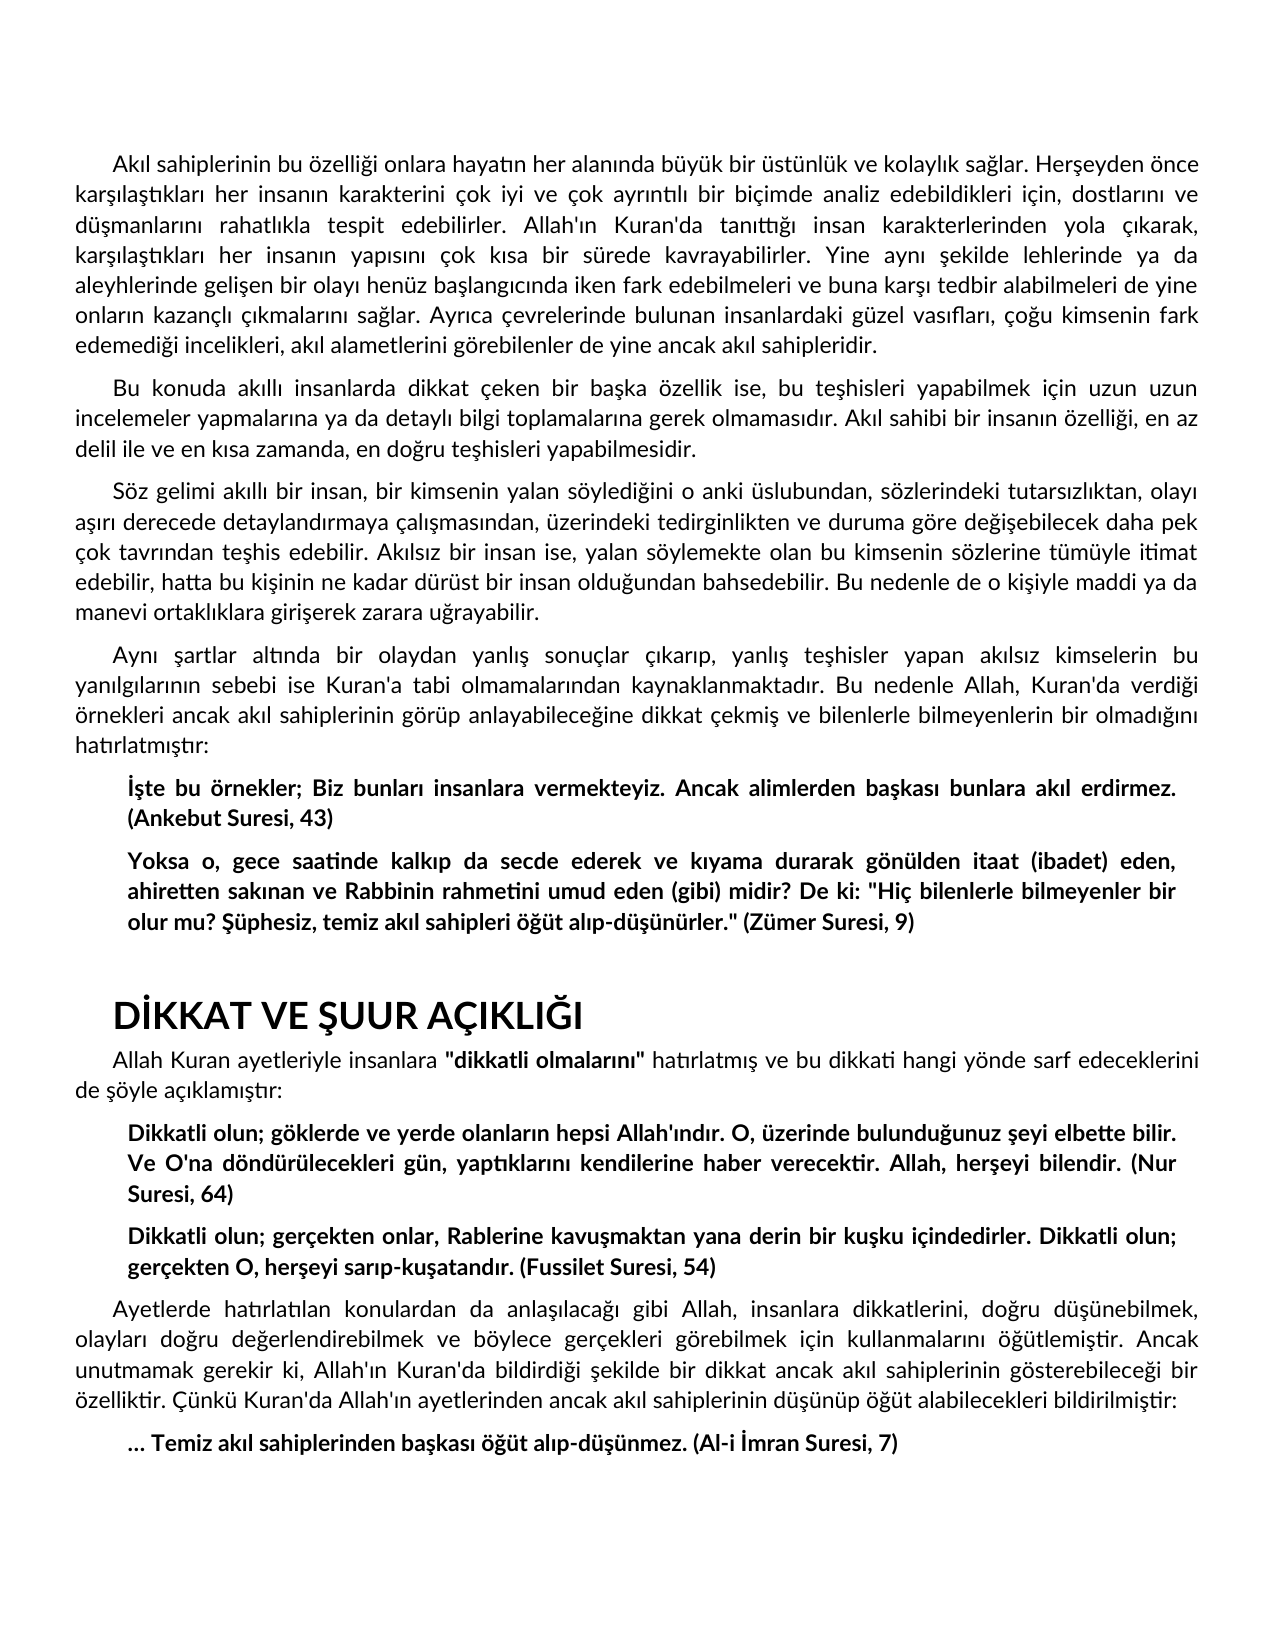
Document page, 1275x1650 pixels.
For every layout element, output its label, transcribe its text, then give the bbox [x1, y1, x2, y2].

text Akıl sahiplerinin bu özelliği onlara hayatın her alanında büyük bir üstünlük ve kolaylık sağlar. Herşeyden önce karşılaştıkları her insanın karakterini çok iyi ve çok ayrıntılı bir biçimde analiz edebildikleri için, dostlarını ve düşmanlarını rahatlıkla tespit edebilirler. Allah'ın Kuran'da tanıttığı insan karakterlerinden yola çıkarak, karşılaştıkları her insanın yapısını çok kısa bir sürede kavrayabilirler. Yine aynı şekilde lehlerinde ya da aleyhlerinde gelişen bir olayı henüz başlangıcında iken fark edebilmeleri ve buna karşı tedbir alabilmeleri de yine onların kazançlı çıkmalarını sağlar. Ayrıca çevrelerinde bulunan insanlardaki güzel vasıfları, çoğu kimsenin fark edemediği incelikleri, akıl alametlerini görebilenler de yine ancak akıl sahipleridir. [75, 150, 1200, 359]
text Allah Kuran ayetleriyle insanlara "dikkatli olmalarını" hatırlatmış ve bu dikkati hangi yönde sarf edeceklerini de şöyle açıklamıştır: [75, 1046, 1200, 1104]
text Dikkatli olun; göklerde ve yerde olanların hepsi Allah'ındır. O, üzerinde bulunduğunuz şeyi elbette bilir. Ve O'na döndürülecekleri gün, yaptıklarını kendilerine haber verecektir. Allah, herşeyi bilendir. (Nur Suresi, 64) [127, 1119, 1177, 1207]
text Söz gelimi akıllı bir insan, bir kimsenin yalan söylediğini o anki üslubundan, sözlerindeki tutarsızlıktan, olayı aşırı derecede detaylandırmaya çalışmasından, üzerindeki tedirginlikten ve duruma göre değişebilecek daha pek çok tavrından teşhis edebilir. Akılsız bir insan ise, yalan söylemekte olan bu kimsenin sözlerine tümüyle itimat edebilir, hatta bu kişinin ne kadar dürüst bir insan olduğundan bahsedebilir. Bu nedenle de o kişiyle maddi ya da manevi ortaklıklara girişerek zarara uğrayabilir. [75, 477, 1200, 625]
text … Temiz akıl sahiplerinden başkası öğüt alıp-düşünmez. (Al-i İmran Suresi, 7) [127, 1428, 1177, 1456]
text Bu konuda akıllı insanlarda dikkat çeken bir başka özellik ise, bu teşhisleri yapabilmek için uzun uzun incelemeler yapmalarına ya da detaylı bilgi toplamalarına gerek olmamasıdır. Akıl sahibi bir insanın özelliği, en az delil ile ve en kısa zamanda, en doğru teşhisleri yapabilmesidir. [75, 374, 1200, 462]
text Dikkatli olun; gerçekten onlar, Rablerine kavuşmaktan yana derin bir kuşku içindedirler. Dikkatli olun; gerçekten O, herşeyi sarıp-kuşatandır. (Fussilet Suresi, 54) [127, 1222, 1177, 1280]
text Aynı şartlar altında bir olaydan yanlış sonuçlar çıkarıp, yanlış teşhisler yapan akılsız kimselerin bu yanılgılarının sebebi ise Kuran'a tabi olmamalarından kaynaklanmaktadır. Bu nedenle Allah, Kuran'da verdiği örnekleri ancak akıl sahiplerinin görüp anlayabileceğine dikkat çekmiş ve bilenlerle bilmeyenlerin bir olmadığını hatırlatmıştır: [75, 641, 1200, 759]
text Yoksa o, gece saatinde kalkıp da secde ederek ve kıyama durarak gönülden itaat (ibadet) eden, ahiretten sakınan ve Rabbinin rahmetini umud eden (gibi) midir? De ki: "Hiç bilenlerle bilmeyenler bir olur mu? Şüphesiz, temiz akıl sahipleri öğüt alıp-düşünürler." (Zümer Suresi, 9) [127, 847, 1177, 935]
subtitle DİKKAT VE ŞUUR AÇIKLIĞI [112, 993, 1200, 1038]
text Ayetlerde hatırlatılan konulardan da anlaşılacağı gibi Allah, insanlara dikkatlerini, doğru düşünebilmek, olayları doğru değerlendirebilmek ve böylece gerçekleri görebilmek için kullanmalarını öğütlemiştir. Ancak unutmamak gerekir ki, Allah'ın Kuran'da bildirdiği şekilde bir dikkat ancak akıl sahiplerinin gösterebileceği bir özelliktir. Çünkü Kuran'da Allah'ın ayetlerinden ancak akıl sahiplerinin düşünüp öğüt alabilecekleri bildirilmiştir: [75, 1295, 1200, 1413]
text İşte bu örnekler; Biz bunları insanlara vermekteyiz. Ancak alimlerden başkası bunlara akıl erdirmez. (Ankebut Suresi, 43) [127, 774, 1177, 832]
